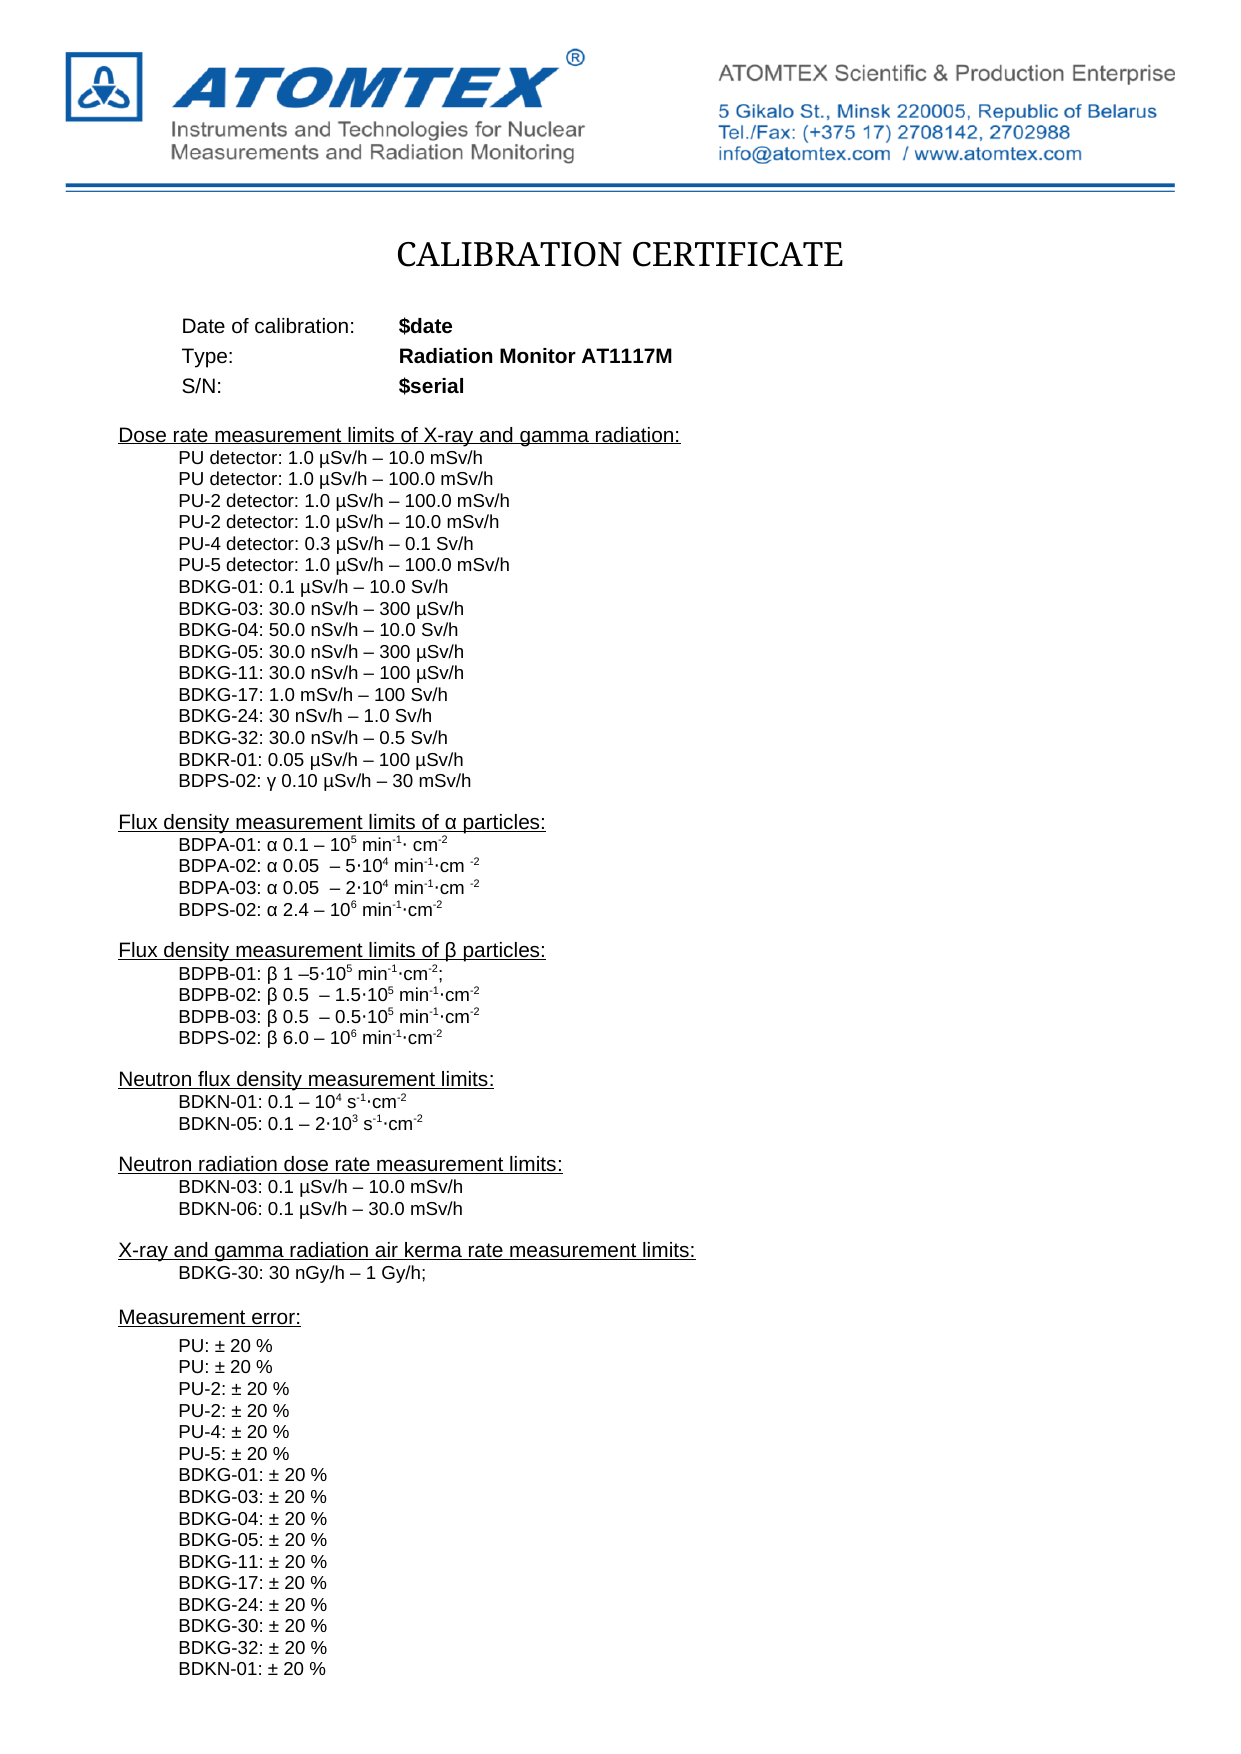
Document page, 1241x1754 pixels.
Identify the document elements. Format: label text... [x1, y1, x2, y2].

table_header BDPA-03: α 0.05 – 2⋅104 min-1⋅cm -2 [118, 877, 1063, 898]
table_header BDPS-02: α 2.4 – 106 min-1⋅cm-2 [118, 899, 1063, 920]
table_header BDKG-24: ± 20 % [118, 1594, 1063, 1615]
table_header BDKN-06: 0.1 µSv/h – 30.0 mSv/h [118, 1198, 1063, 1219]
table_header BDKG-30: 30 nGy/h – 1 Gy/h; [118, 1262, 1063, 1283]
table_header PU detector: 1.0 µSv/h – 10.0 mSv/h [118, 446, 1063, 468]
table_header BDPB-02: β 0.5 – 1.5⋅105 min-1⋅cm-2 [118, 984, 1063, 1005]
table_header BDPA-02: α 0.05 – 5⋅104 min-1⋅cm -2 [118, 855, 1063, 877]
table_header Date of calibration: [178, 311, 395, 341]
table_header BDKG-05: 30.0 nSv/h – 300 µSv/h [118, 641, 1063, 662]
table_header BDKR-01: 0.05 µSv/h – 100 µSv/h [118, 748, 1063, 770]
table_cell $serial [395, 371, 1061, 401]
table_header PU-4: ± 20 % [118, 1421, 1063, 1443]
table_header BDKN-05: 0.1 – 2⋅103 s-1⋅cm-2 [118, 1113, 1063, 1134]
table_cell Type: [178, 341, 395, 371]
table_header BDKG-17: ± 20 % [118, 1572, 1063, 1593]
table_header $date [395, 311, 1061, 341]
table_header Flux density measurement limits of α particles: [118, 810, 1063, 834]
table_header PU: ± 20 % [118, 1335, 1063, 1356]
table_header PU-2: ± 20 % [118, 1378, 1063, 1399]
table_header BDKG-01: 0.1 µSv/h – 10.0 Sv/h [118, 576, 1063, 597]
table_header BDPB-01: β 1 –5⋅105 min-1⋅cm-2; [118, 962, 1063, 984]
table_header PU: ± 20 % [118, 1356, 1063, 1378]
table_header PU-2: ± 20 % [118, 1400, 1063, 1421]
text CALIBRATION CERTIFICATE [118, 209, 1122, 276]
table_header BDKG-01: ± 20 % [118, 1464, 1063, 1486]
table_header Neutron radiation dose rate measurement limits: [118, 1152, 1063, 1176]
table_header PU detector: 1.0 µSv/h – 100.0 mSv/h [118, 468, 1063, 489]
table_header BDKN-03: 0.1 µSv/h – 10.0 mSv/h [118, 1176, 1063, 1198]
table_header Neutron flux density measurement limits: [118, 1067, 1063, 1091]
table_header PU-5 detector: 1.0 µSv/h – 100.0 mSv/h [118, 554, 1063, 576]
table_header PU-4 detector: 0.3 µSv/h – 0.1 Sv/h [118, 533, 1063, 554]
table_header Dose rate measurement limits of X-ray and gamma radiation: [118, 423, 1063, 446]
table_header BDKG-30: ± 20 % [118, 1615, 1063, 1637]
table_header BDKG-04: 50.0 nSv/h – 10.0 Sv/h [118, 619, 1063, 641]
table_header PU-2 detector: 1.0 µSv/h – 100.0 mSv/h [118, 490, 1063, 511]
table_header BDKG-24: 30 nSv/h – 1.0 Sv/h [118, 705, 1063, 727]
table_header BDKN-01: 0.1 – 104 s-1⋅cm-2 [118, 1091, 1063, 1112]
table_header BDKG-11: 30.0 nSv/h – 100 µSv/h [118, 662, 1063, 684]
table_header BDKG-32: ± 20 % [118, 1637, 1063, 1658]
table_cell S/N: [178, 371, 395, 401]
table_header BDKG-32: 30.0 nSv/h – 0.5 Sv/h [118, 727, 1063, 748]
text Measurement error: [118, 1305, 1122, 1329]
table_cell Radiation Monitor AT1117M [395, 341, 1061, 371]
table_header X-ray and gamma radiation air kerma rate measurement limits: [118, 1238, 1063, 1262]
table_header BDKG-11: ± 20 % [118, 1550, 1063, 1572]
table_header BDPS-02: β 6.0 – 106 min-1⋅cm-2 [118, 1027, 1063, 1048]
table_header PU-2 detector: 1.0 µSv/h – 10.0 mSv/h [118, 511, 1063, 533]
table_header PU-5: ± 20 % [118, 1443, 1063, 1464]
table_header BDPS-02: γ 0.10 µSv/h – 30 mSv/h [118, 770, 1063, 791]
table_header BDKN-01: ± 20 % [118, 1658, 1063, 1680]
table_header BDKG-05: ± 20 % [118, 1529, 1063, 1550]
table_header BDKG-17: 1.0 mSv/h – 100 Sv/h [118, 684, 1063, 705]
text 03: ± 20 %БД [178, 1283, 1122, 1305]
table_header BDKG-04: ± 20 % [118, 1507, 1063, 1529]
table_header BDPA-01: α 0.1 – 105 min-1⋅ cm-2 [118, 834, 1063, 855]
table_header BDKG-03: 30.0 nSv/h – 300 µSv/h [118, 598, 1063, 619]
table_header BDKG-03: ± 20 % [118, 1486, 1063, 1507]
table_header BDPB-03: β 0.5 – 0.5⋅105 min-1⋅cm-2 [118, 1005, 1063, 1027]
table_header Flux density measurement limits of β particles: [118, 938, 1063, 962]
